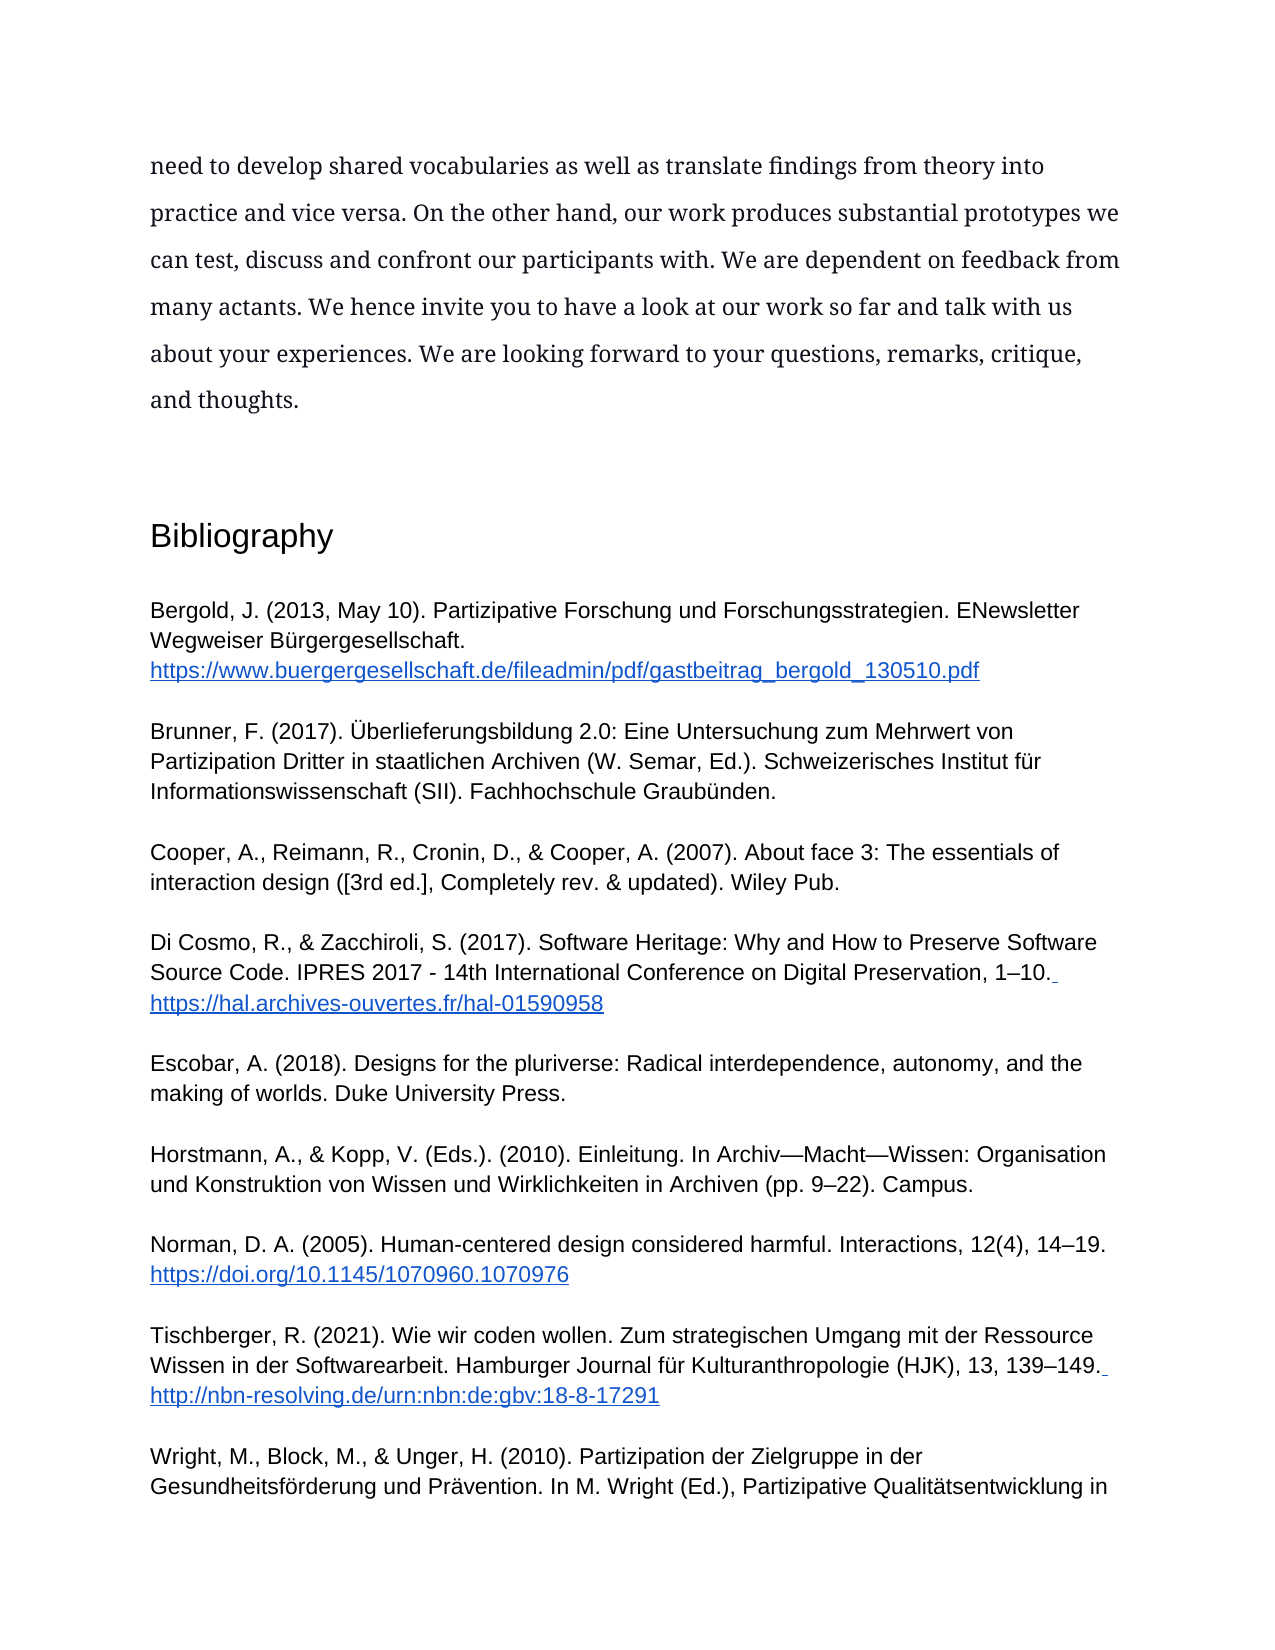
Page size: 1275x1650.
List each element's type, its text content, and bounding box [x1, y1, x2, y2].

text Di Cosmo, R., & Zacchiroli, S. (2017). Software Heritage: Why and How to Preserve Software Source Code. IPRES 2017 - 14th International Conference on Digital Preservation, 1–10. https://hal.archives-ouvertes.fr/hal-01590958 [150, 929, 1125, 1016]
text Tischberger, R. (2021). Wie wir coden wollen. Zum strategischen Umgang mit der Ressource Wissen in der Softwarearbeit. Hamburger Journal für Kulturanthropologie (HJK), 13, 139–149. http://nbn-resolving.de/urn:nbn:de:gbv:18-8-17291 [150, 1322, 1125, 1408]
subtitle Bibliography [150, 516, 1125, 554]
text Norman, D. A. (2005). Human-centered design considered harmful. Interactions, 12(4), 14–19. https://doi.org/10.1145/1070960.1070976 [150, 1231, 1125, 1288]
text Horstmann, A., & Kopp, V. (Eds.). (2010). Einleitung. In Archiv—Macht—Wissen: Organisation und Konstruktion von Wissen und Wirklichkeiten in Archiven (pp. 9–22). Campus. [150, 1141, 1125, 1197]
text Bergold, J. (2013, May 10). Partizipative Forschung und Forschungsstrategien. ENewsletter Wegweiser Bürgergesellschaft. https://www.buergergesellschaft.de/fileadmin/pdf/gastbeitrag_bergold_130510.pdf [150, 597, 1125, 683]
text Brunner, F. (2017). Überlieferungsbildung 2.0: Eine Untersuchung zum Mehrwert von Partizipation Dritter in staatlichen Archiven (W. Semar, Ed.). Schweizerisches Institut für Informationswissenschaft (SII). Fachhochschule Graubünden. [150, 718, 1125, 804]
text Escobar, A. (2018). Designs for the pluriverse: Radical interdependence, autonomy, and the making of worlds. Duke University Press. [150, 1050, 1125, 1106]
text Wright, M., Block, M., & Unger, H. (2010). Partizipation der Zielgruppe in der Gesundheitsförderung und Prävention. In M. Wright (Ed.), Partizipative Qualitätsentwicklung in [150, 1443, 1125, 1499]
text need to develop shared vocabularies as well as translate findings from theory into practice and vice versa. On the other hand, our work produces substantial prototypes we can test, discuss and confront our participants with. We are dependent on feedback from many actants. We hence invite you to have a look at our work so far and talk with us about your experiences. We are looking forward to your questions, remarks, critique, and thoughts. [150, 150, 1125, 416]
text Cooper, A., Reimann, R., Cronin, D., & Cooper, A. (2007). About face 3: The essentials of interaction design ([3rd ed.], Completely rev. & updated). Wiley Pub. [150, 838, 1125, 895]
